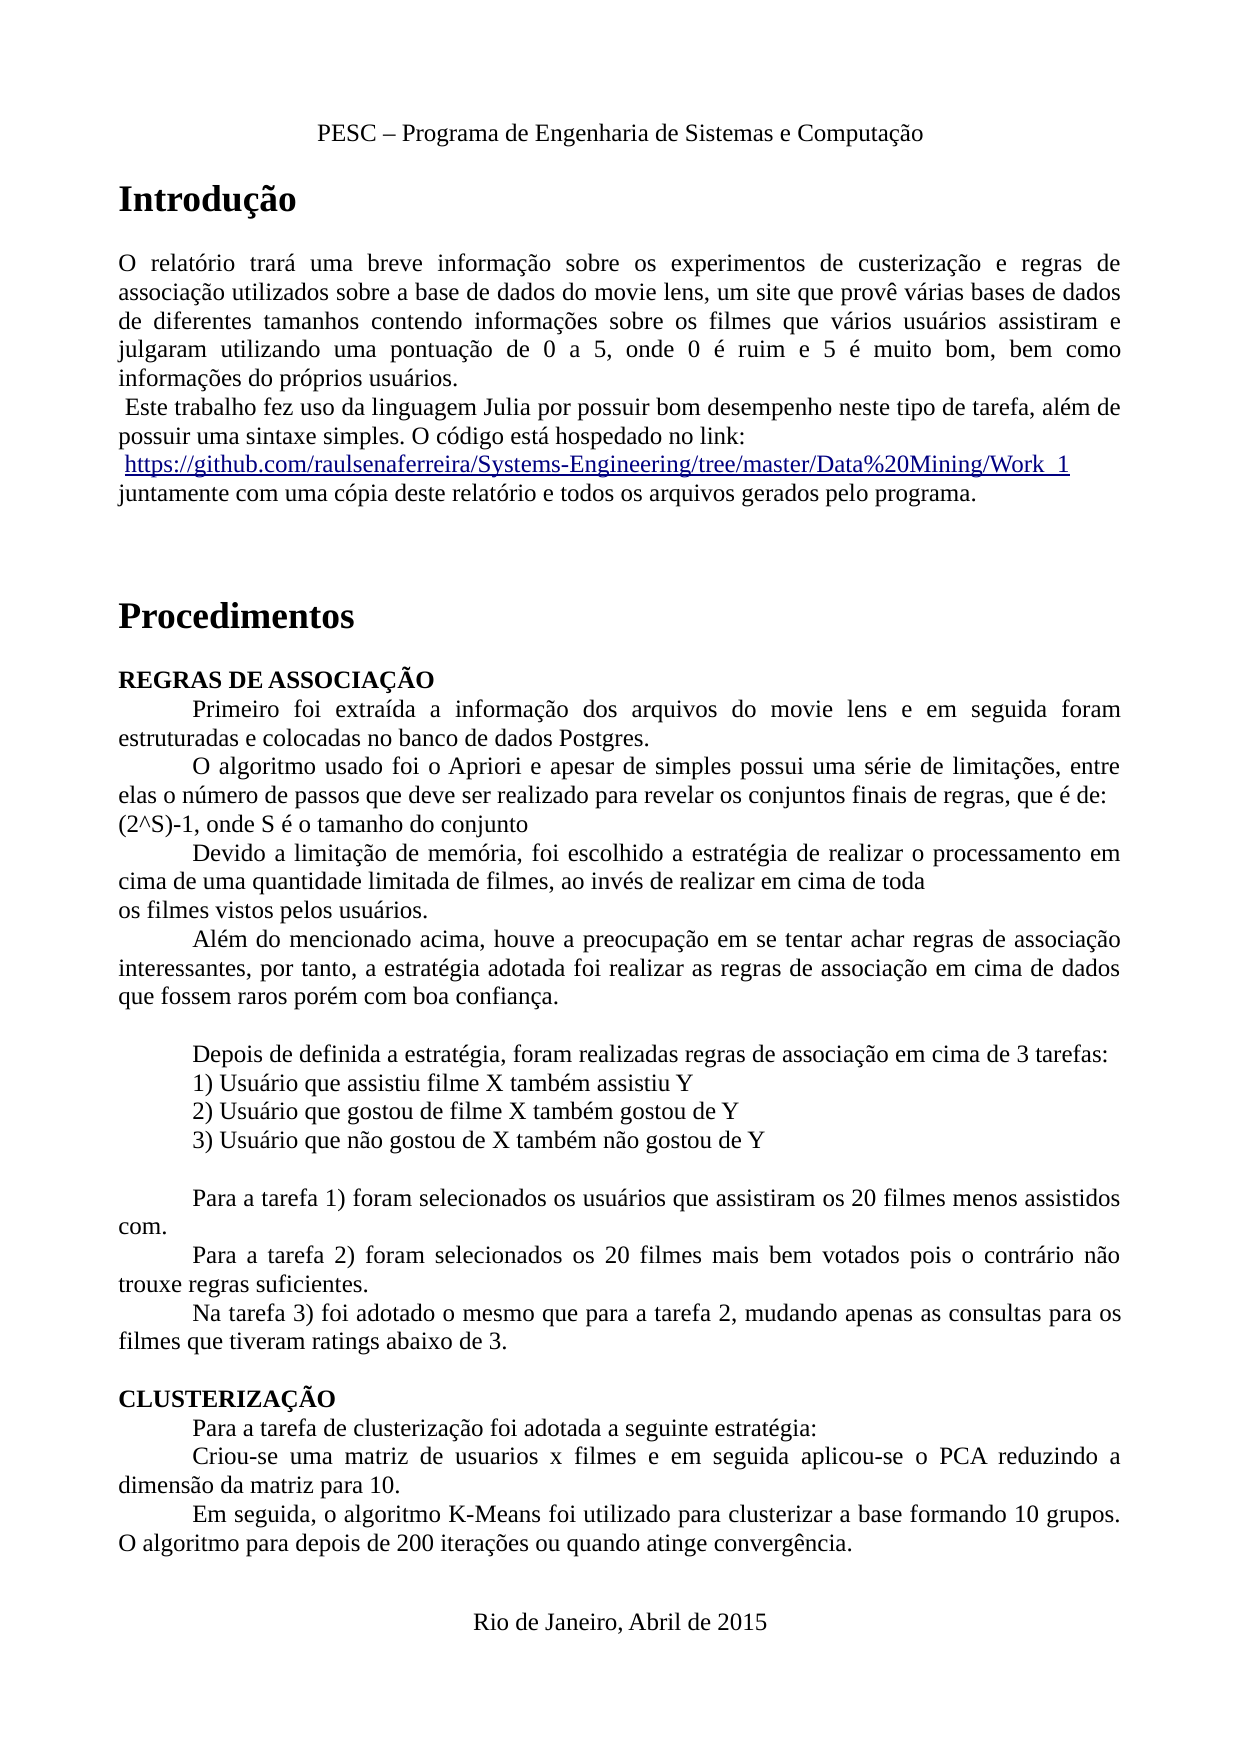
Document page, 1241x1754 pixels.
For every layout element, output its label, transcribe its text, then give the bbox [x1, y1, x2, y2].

text (2^S)-1, onde S é o tamanho do conjunto [118, 809, 1122, 838]
text Em seguida, o algoritmo K-Means foi utilizado para clusterizar a base formando 10 grupos. O algoritmo para depois de 200 iterações ou quando atinge convergência. [118, 1499, 1122, 1556]
text Para a tarefa 2) foram selecionados os 20 filmes mais bem votados pois o contrário não trouxe regras suficientes. [118, 1240, 1122, 1298]
text REGRAS DE ASSOCIAÇÃO [118, 665, 1122, 694]
text https://github.com/raulsenaferreira/Systems-Engineering/tree/master/Data%20Mining/Work_1 [118, 449, 1122, 478]
text Introdução [118, 176, 1122, 219]
text Este trabalho fez uso da linguagem Julia por possuir bom desempenho neste tipo de tarefa, além de possuir uma sintaxe simples. O código está hospedado no link: [118, 392, 1122, 449]
text Criou-se uma matriz de usuarios x filmes e em seguida aplicou-se o PCA reduzindo a dimensão da matriz para 10. [118, 1441, 1122, 1499]
text Procedimentos [118, 593, 1122, 636]
text Devido a limitação de memória, foi escolhido a estratégia de realizar o processamento em cima de uma quantidade limitada de filmes, ao invés de realizar em cima de toda [118, 838, 1122, 895]
text Primeiro foi extraída a informação dos arquivos do movie lens e em seguida foram estruturadas e colocadas no banco de dados Postgres. [118, 694, 1122, 751]
text O algoritmo usado foi o Apriori e apesar de simples possui uma série de limitações, entre elas o número de passos que deve ser realizado para revelar os conjuntos finais de regras, que é de: [118, 751, 1122, 809]
text Para a tarefa 1) foram selecionados os usuários que assistiram os 20 filmes menos assistidos com. [118, 1183, 1122, 1240]
text Depois de definida a estratégia, foram realizadas regras de associação em cima de 3 tarefas: [118, 1039, 1122, 1068]
text 1) Usuário que assistiu filme X também assistiu Y [118, 1068, 1122, 1096]
text 2) Usuário que gostou de filme X também gostou de Y [118, 1096, 1122, 1125]
text CLUSTERIZAÇÃO [118, 1384, 1122, 1413]
text 3) Usuário que não gostou de X também não gostou de Y [118, 1125, 1122, 1154]
text O relatório trará uma breve informação sobre os experimentos de custerização e regras de associação utilizados sobre a base de dados do movie lens, um site que provê várias bases de dados de diferentes tamanhos contendo informações sobre os filmes que vários usuários assistiram e julgaram utilizando uma pontuação de 0 a 5, onde 0 é ruim e 5 é muito bom, bem como informações do próprios usuários. [118, 248, 1122, 392]
text Para a tarefa de clusterização foi adotada a seguinte estratégia: [118, 1413, 1122, 1441]
text juntamente com uma cópia deste relatório e todos os arquivos gerados pelo programa. [118, 478, 1122, 507]
text os filmes vistos pelos usuários. [118, 895, 1122, 924]
text Na tarefa 3) foi adotado o mesmo que para a tarefa 2, mudando apenas as consultas para os filmes que tiveram ratings abaixo de 3. [118, 1298, 1122, 1355]
text Além do mencionado acima, houve a preocupação em se tentar achar regras de associação interessantes, por tanto, a estratégia adotada foi realizar as regras de associação em cima de dados que fossem raros porém com boa confiança. [118, 924, 1122, 1010]
